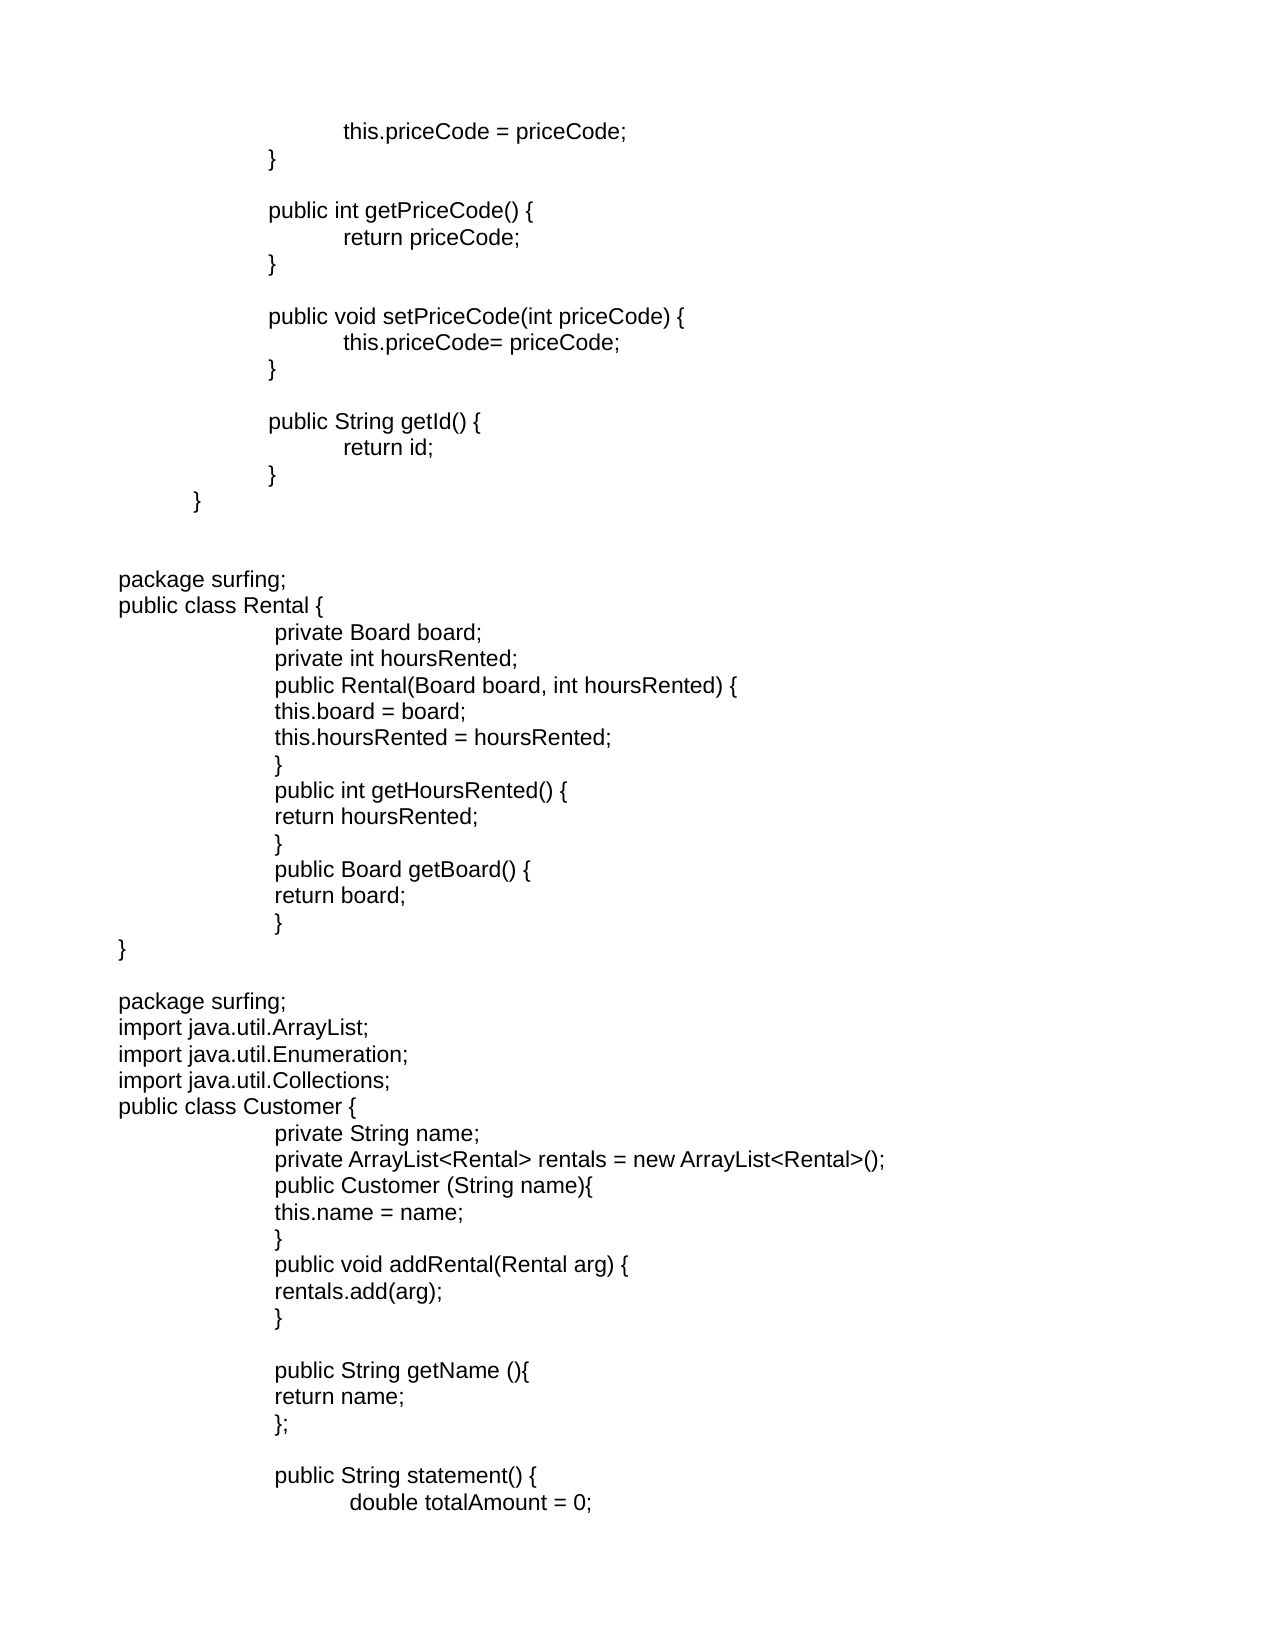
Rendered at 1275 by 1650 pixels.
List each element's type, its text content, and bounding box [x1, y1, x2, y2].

text private Board board; [118, 619, 1198, 645]
text } [118, 751, 1198, 777]
text return board; [118, 882, 1198, 909]
text } [118, 487, 1198, 513]
text return name; [118, 1383, 1198, 1409]
text public Customer (String name){ [118, 1172, 1198, 1199]
text public int getPriceCode() { [118, 197, 1198, 223]
text public String getId() { [118, 408, 1198, 434]
text double totalAmount = 0; [118, 1488, 1198, 1515]
text private String name; [118, 1119, 1198, 1146]
text } [118, 935, 1198, 961]
text public Board getBoard() { [118, 856, 1198, 882]
text this.priceCode = priceCode; [118, 118, 1198, 144]
text } [118, 250, 1198, 276]
text this.board = board; [118, 698, 1198, 724]
text package surfing; [118, 566, 1198, 592]
text } [118, 144, 1198, 171]
text private ArrayList<Rental> rentals = new ArrayList<Rental>(); [118, 1146, 1198, 1172]
text this.hoursRented = hoursRented; [118, 724, 1198, 751]
text }; [118, 1409, 1198, 1436]
text } [118, 1304, 1198, 1330]
text return id; [118, 434, 1198, 461]
text public String statement() { [118, 1462, 1198, 1488]
text } [118, 909, 1198, 935]
text public class Customer { [118, 1093, 1198, 1119]
text public void addRental(Rental arg) { [118, 1251, 1198, 1278]
text public String getName (){ [118, 1357, 1198, 1383]
text public Rental(Board board, int hoursRented) { [118, 672, 1198, 698]
text this.priceCode= priceCode; [118, 329, 1198, 355]
text private int hoursRented; [118, 645, 1198, 672]
text return priceCode; [118, 223, 1198, 250]
text this.name = name; [118, 1199, 1198, 1225]
text rentals.add(arg); [118, 1278, 1198, 1304]
text return hoursRented; [118, 803, 1198, 830]
text } [118, 1225, 1198, 1251]
text import java.util.ArrayList; [118, 1014, 1198, 1041]
text package surfing; [118, 988, 1198, 1014]
text } [118, 830, 1198, 856]
text } [118, 461, 1198, 487]
text public class Rental { [118, 592, 1198, 619]
text import java.util.Collections; [118, 1067, 1198, 1093]
text public void setPriceCode(int priceCode) { [118, 303, 1198, 329]
text import java.util.Enumeration; [118, 1041, 1198, 1067]
text public int getHoursRented() { [118, 777, 1198, 803]
text } [118, 355, 1198, 382]
